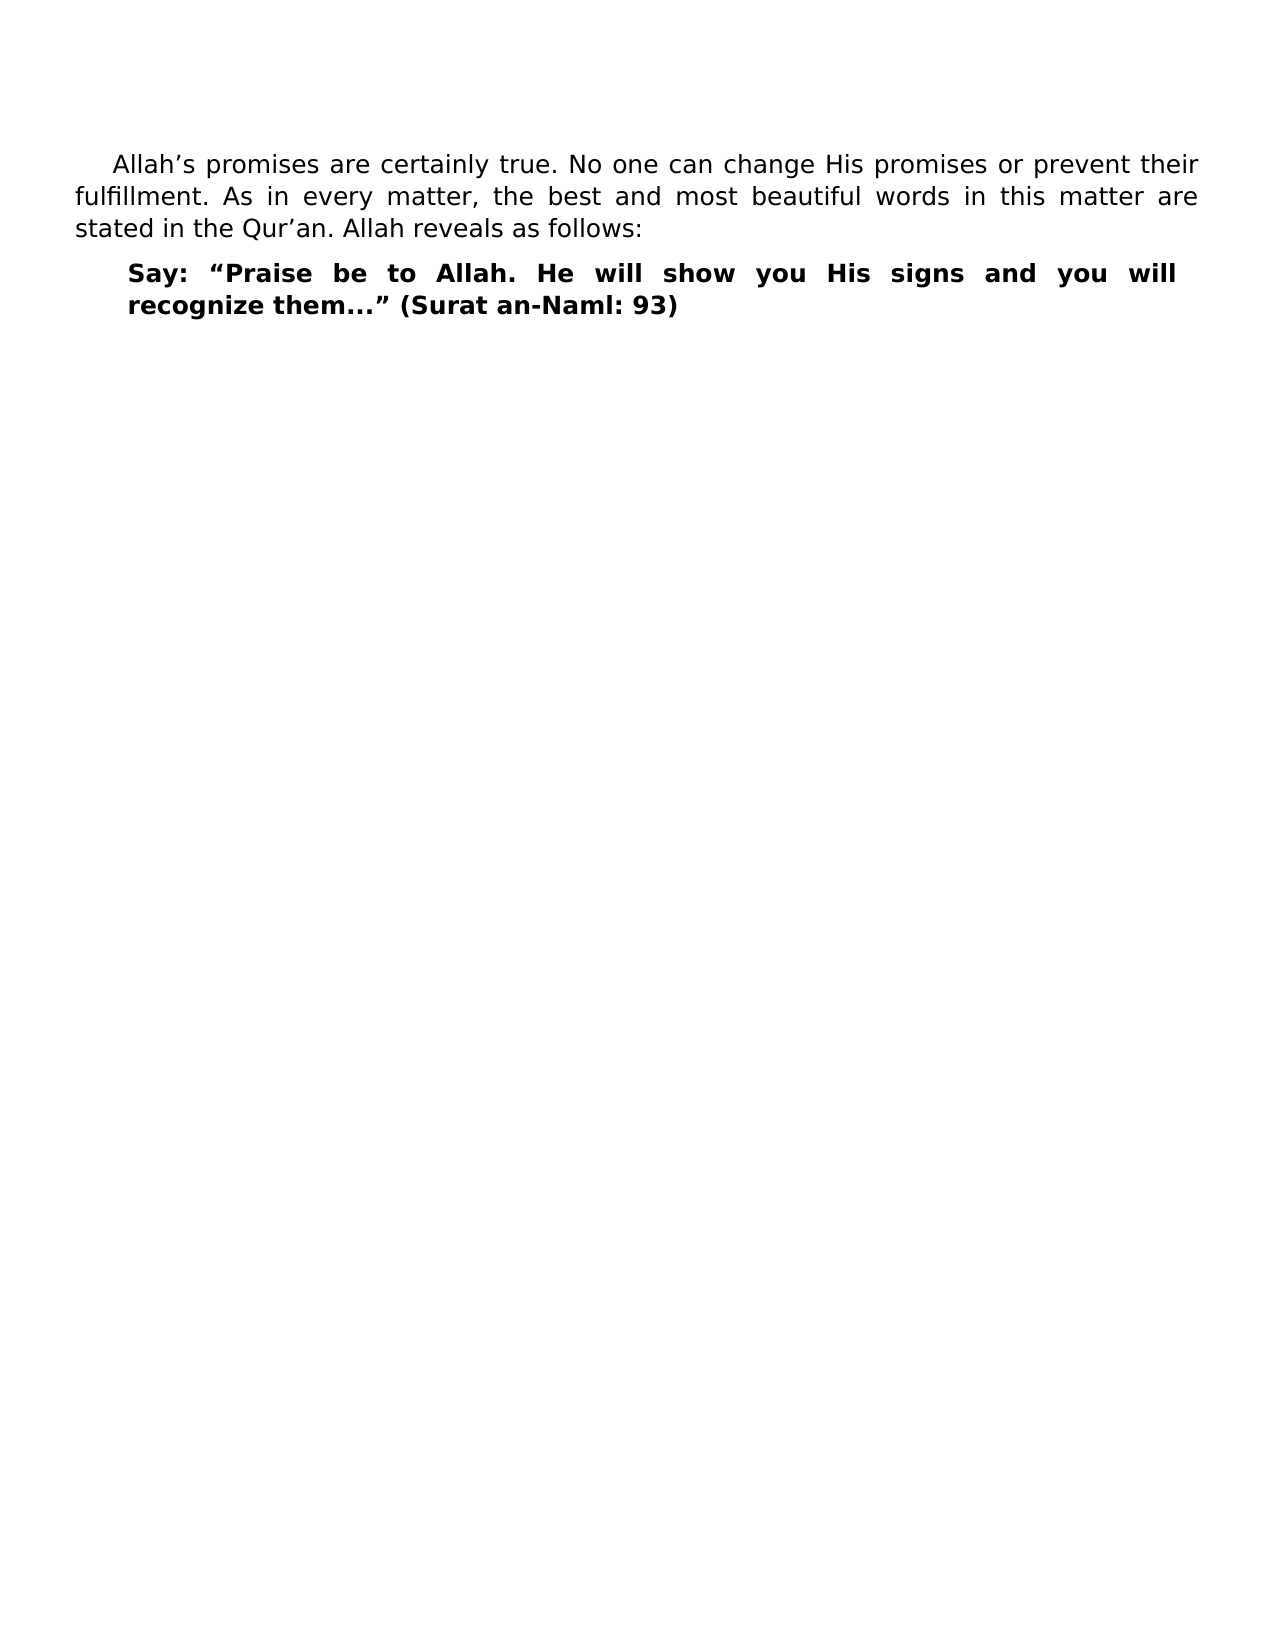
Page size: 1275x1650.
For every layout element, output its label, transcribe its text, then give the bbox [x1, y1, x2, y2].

text Say: “Praise be to Allah. He will show you His signs and you will recognize them...” (Surat an-Naml: 93) [127, 259, 1177, 320]
text Allah’s promises are certainly true. No one can change His promises or prevent their fulfillment. As in every matter, the best and most beautiful words in this matter are stated in the Qur’an. Allah reveals as follows: [75, 150, 1200, 243]
